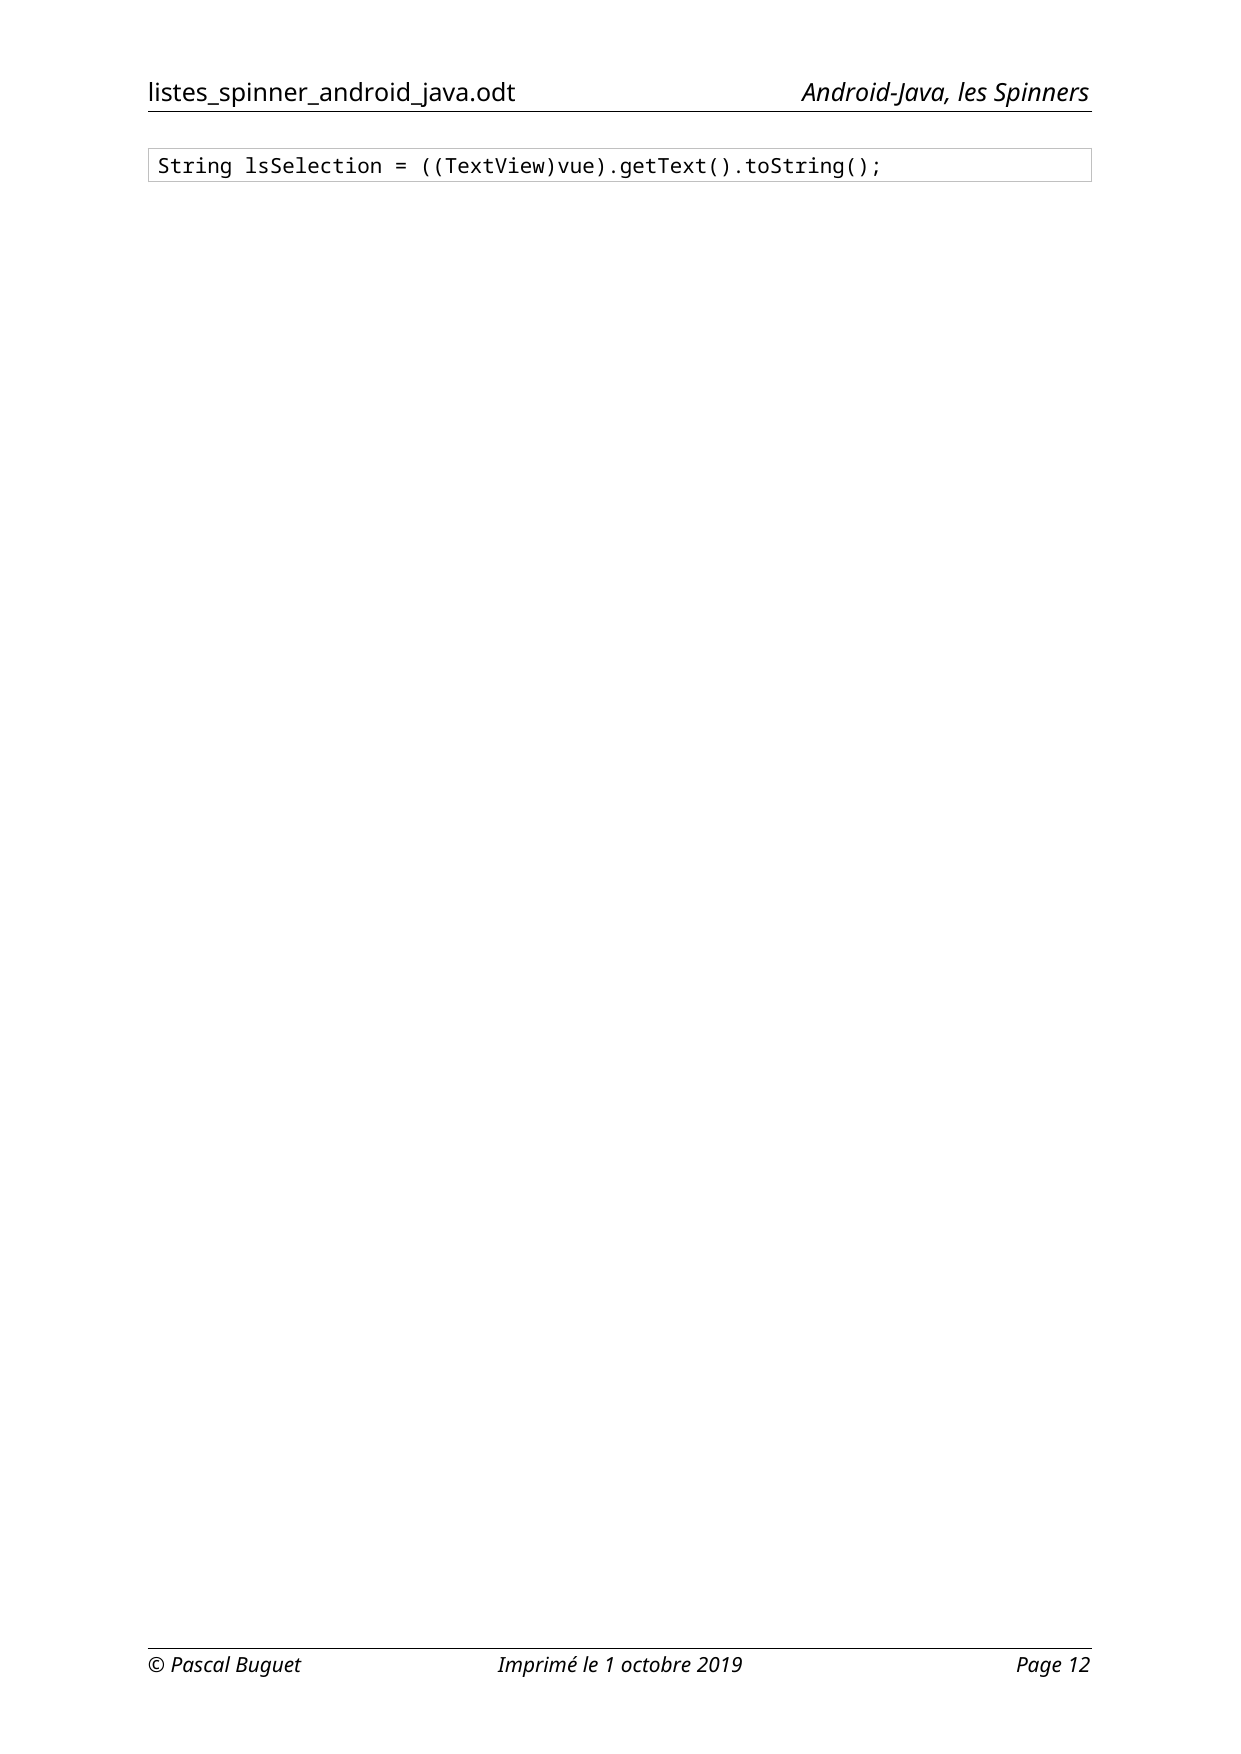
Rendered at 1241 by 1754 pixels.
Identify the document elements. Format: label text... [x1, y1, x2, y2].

text String lsSelection = ((TextView)vue).getText().toString(); [149, 149, 1091, 181]
